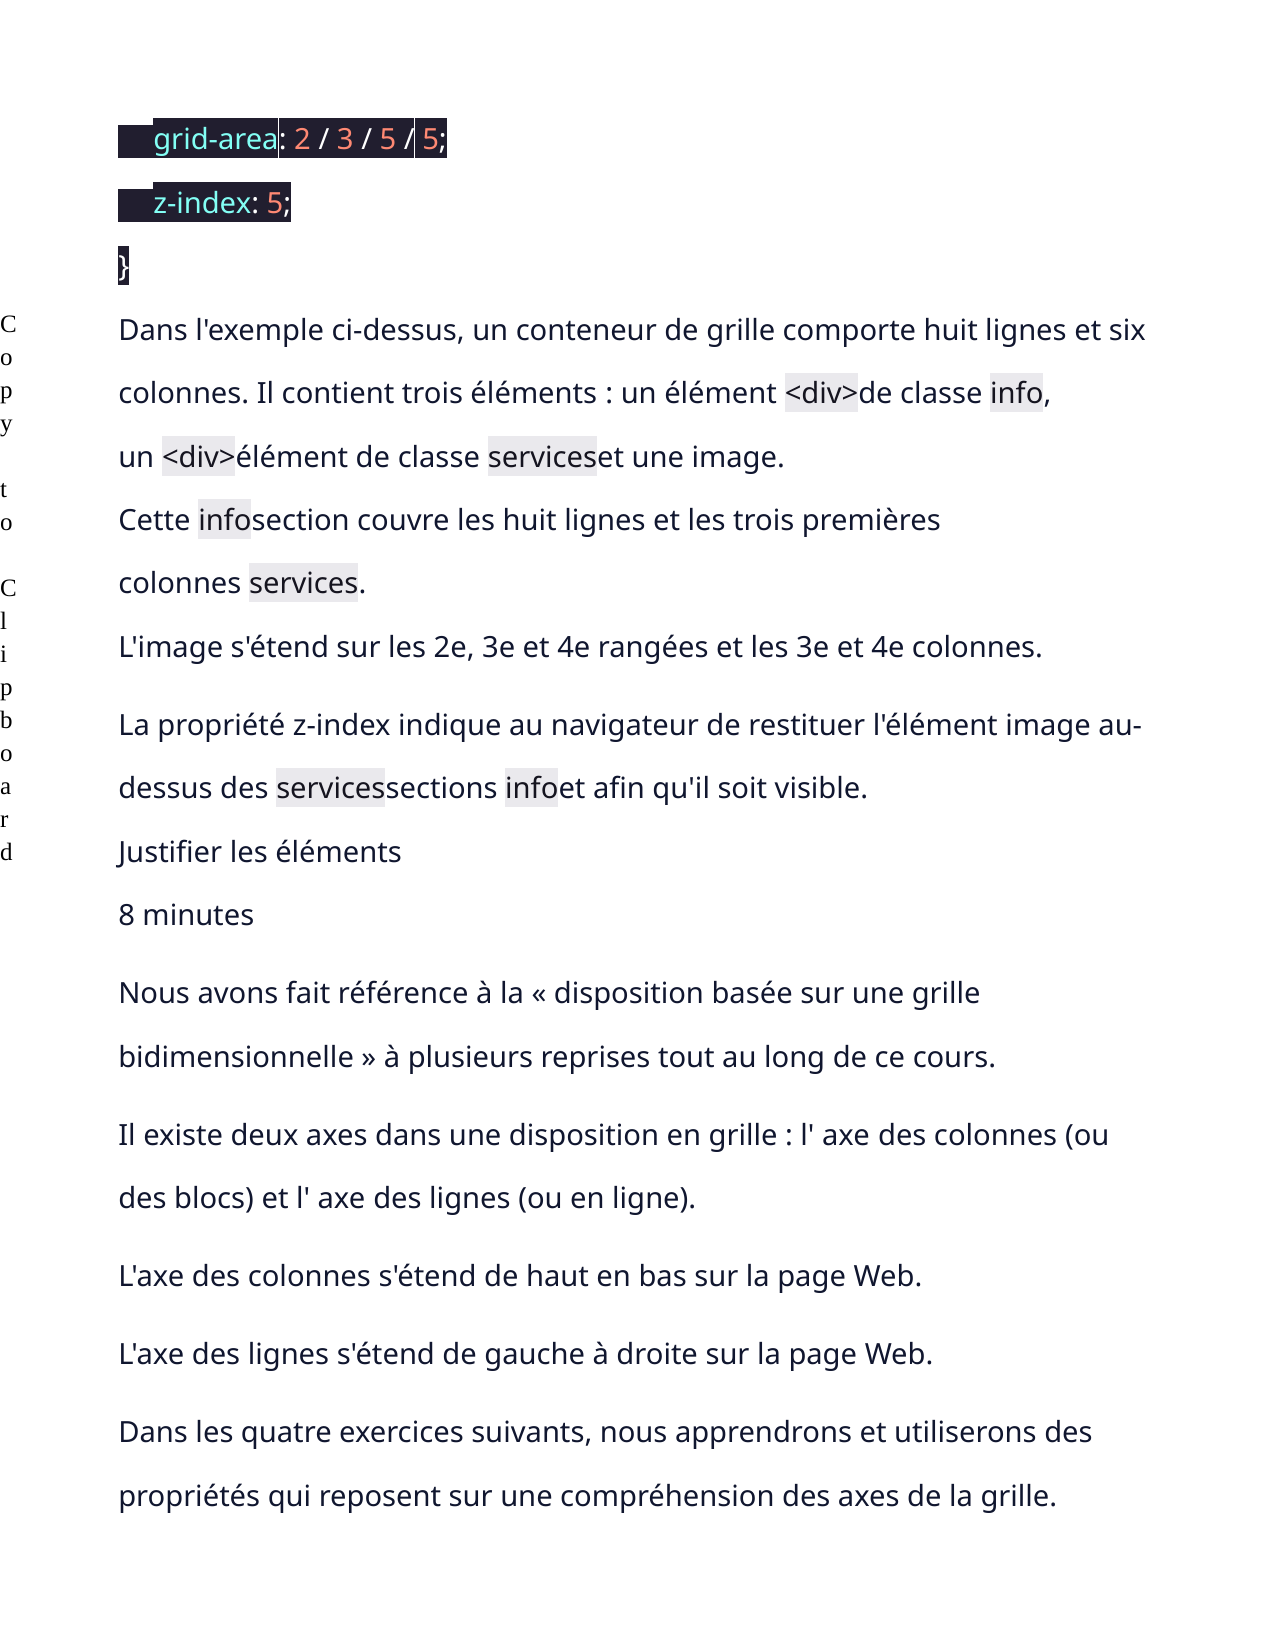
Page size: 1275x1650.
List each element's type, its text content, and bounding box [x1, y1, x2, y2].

text 8 minutes [118, 894, 1157, 934]
text Il existe deux axes dans une disposition en grille : l' axe des colonnes (ou des blocs) et l' axe des lignes (ou en ligne). [118, 1114, 1157, 1217]
text L'axe des colonnes s'étend de haut en bas sur la page Web. [118, 1256, 1157, 1295]
subtitle Justifier les éléments [118, 831, 1157, 871]
text Nous avons fait référence à la « disposition basée sur une grille bidimensionnelle » à plusieurs reprises tout au long de ce cours. [118, 973, 1157, 1076]
text z-index: 5; [118, 182, 1157, 222]
text Cette infosection couvre les huit lignes et les trois premières colonnes services. [118, 499, 1157, 602]
text } [118, 246, 1157, 285]
text La propriété z-index indique au navigateur de restituer l'élément image au-dessus des servicessections infoet afin qu'il soit visible. [118, 704, 1157, 807]
text Dans l'exemple ci-dessus, un conteneur de grille comporte huit lignes et six colonnes. Il contient trois éléments : un élément <div>de classe info, un <div>élément de classe serviceset une image. [118, 309, 1157, 476]
text L'axe des lignes s'étend de gauche à droite sur la page Web. [118, 1333, 1157, 1373]
text L'image s'étend sur les 2e, 3e et 4e rangées et les 3e et 4e colonnes. [118, 626, 1157, 666]
text grid-area: 2 / 3 / 5 / 5; [118, 118, 1157, 158]
text Dans les quatre exercices suivants, nous apprendrons et utiliserons des propriétés qui reposent sur une compréhension des axes de la grille. [118, 1412, 1157, 1515]
